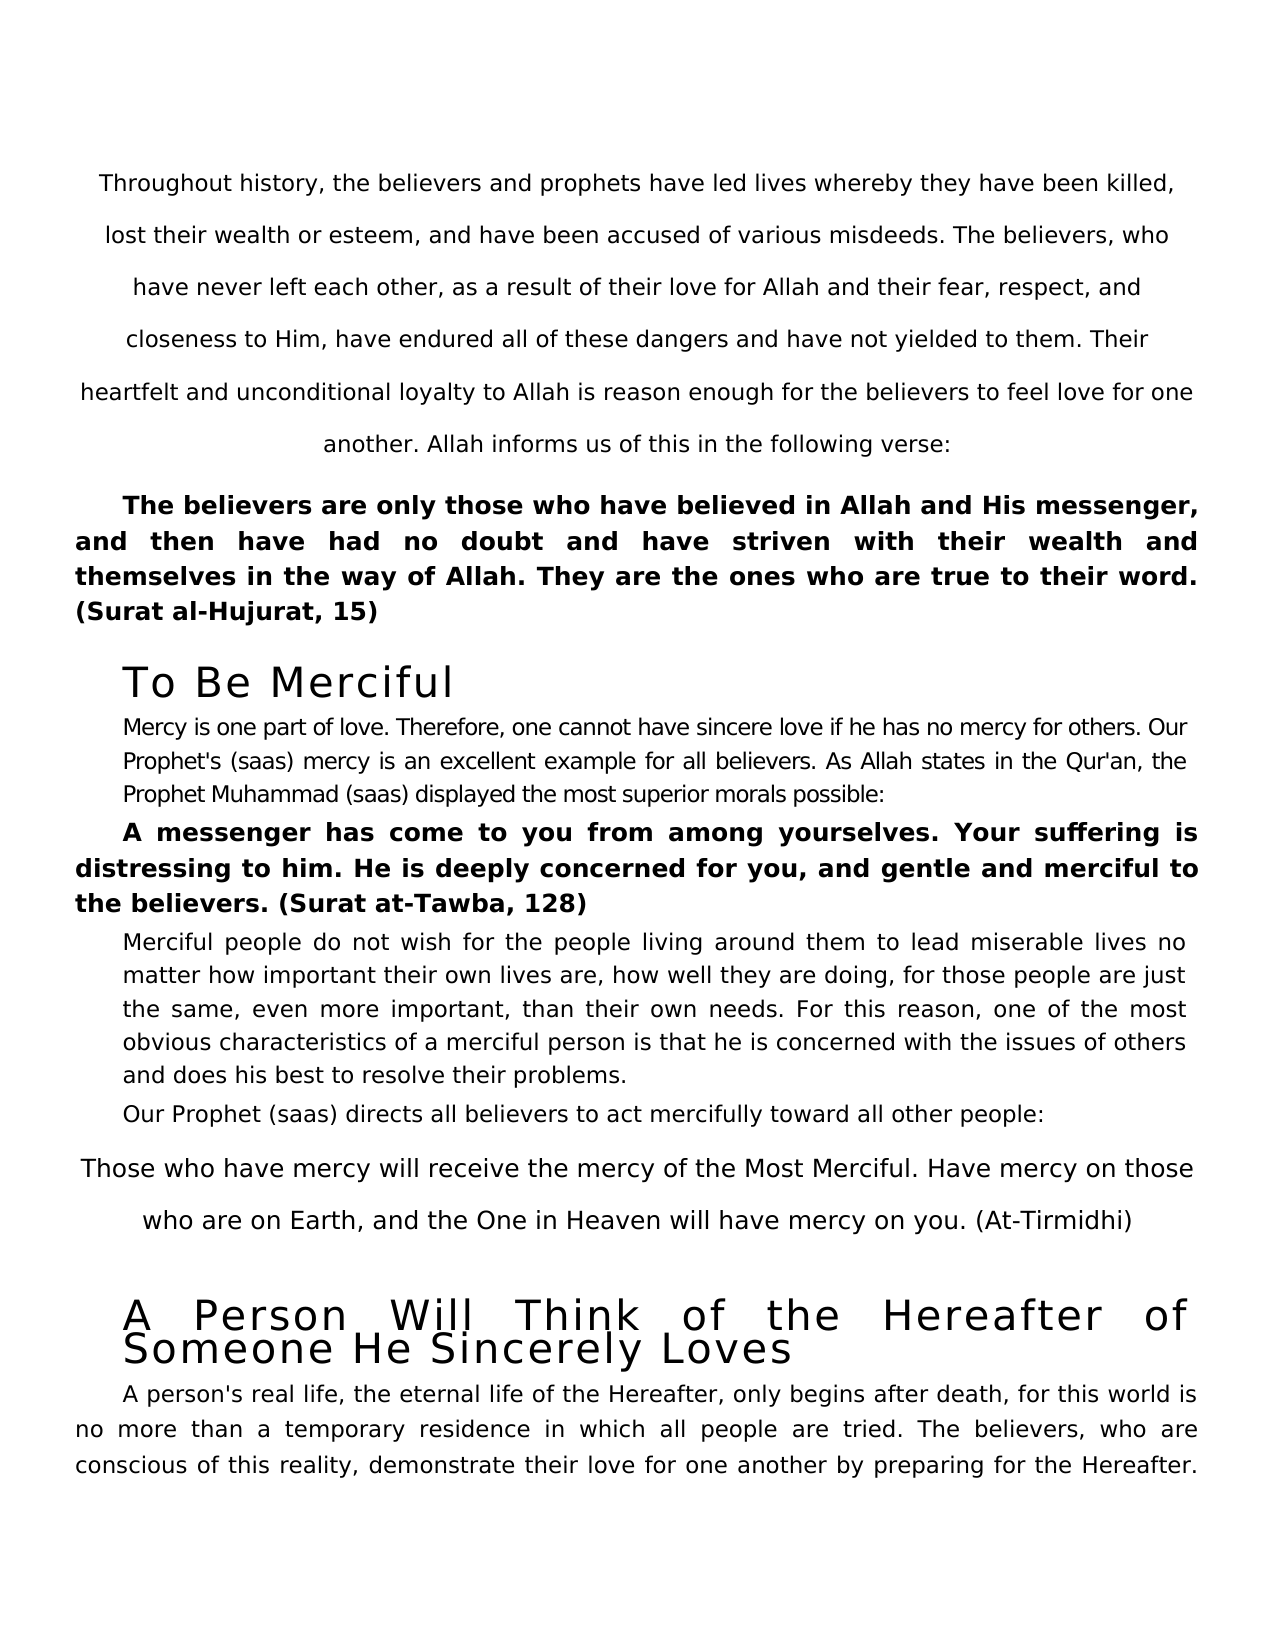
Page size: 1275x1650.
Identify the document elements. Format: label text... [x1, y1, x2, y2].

text A messenger has come to you from among yourselves. Your suffering is distressing to him. He is deeply concerned for you, and gentle and merciful to the believers. (Surat at-Tawba, 128) [75, 813, 1200, 919]
text A Person Will Think of the Hereafter of Someone He Sincerely Loves [122, 1303, 1188, 1370]
text The believers are only those who have believed in Allah and His messenger, and then have had no doubt and have striven with their wealth and themselves in the way of Allah. They are the ones who are true to their word. (Surat al-Hujurat, 15) [75, 486, 1200, 628]
text Mercy is one part of love. Therefore, one cannot have sincere love if he has no mercy for others. Our Prophet's (saas) mercy is an excellent example for all believers. As Allah states in the Qur'an, the Prophet Muhammad (saas) displayed the most superior morals possible: [122, 709, 1188, 809]
text Those who have mercy will receive the mercy of the Most Merciful. Have mercy on those who are on Earth, and the One in Heaven will have mercy on you. (At-Tirmidhi) [75, 1136, 1200, 1240]
text A person's real life, the eternal life of the Hereafter, only begins after death, for this world is no more than a temporary residence in which all people are tried. The believers, who are conscious of this reality, demonstrate their love for one another by preparing for the Hereafter. [75, 1374, 1200, 1480]
text Our Prophet (saas) directs all believers to act mercifully toward all other people: [75, 1094, 1200, 1130]
text Throughout history, the believers and prophets have led lives whereby they have been killed, lost their wealth or esteem, and have been accused of various misdeeds. The believers, who have never left each other, as a result of their love for Allah and their fear, respect, and closeness to Him, have endured all of these dangers and have not yielded to them. Their heartfelt and unconditional loyalty to Allah is reason enough for the believers to feel love for one another. Allah informs us of this in the following verse: [75, 150, 1200, 462]
text To Be Merciful [75, 669, 1200, 705]
text Merciful people do not wish for the people living around them to lead miserable lives no matter how important their own lives are, how well they are doing, for those people are just the same, even more important, than their own needs. For this reason, one of the most obvious characteristics of a merciful person is that he is concerned with the issues of others and does his best to resolve their problems. [122, 924, 1188, 1090]
